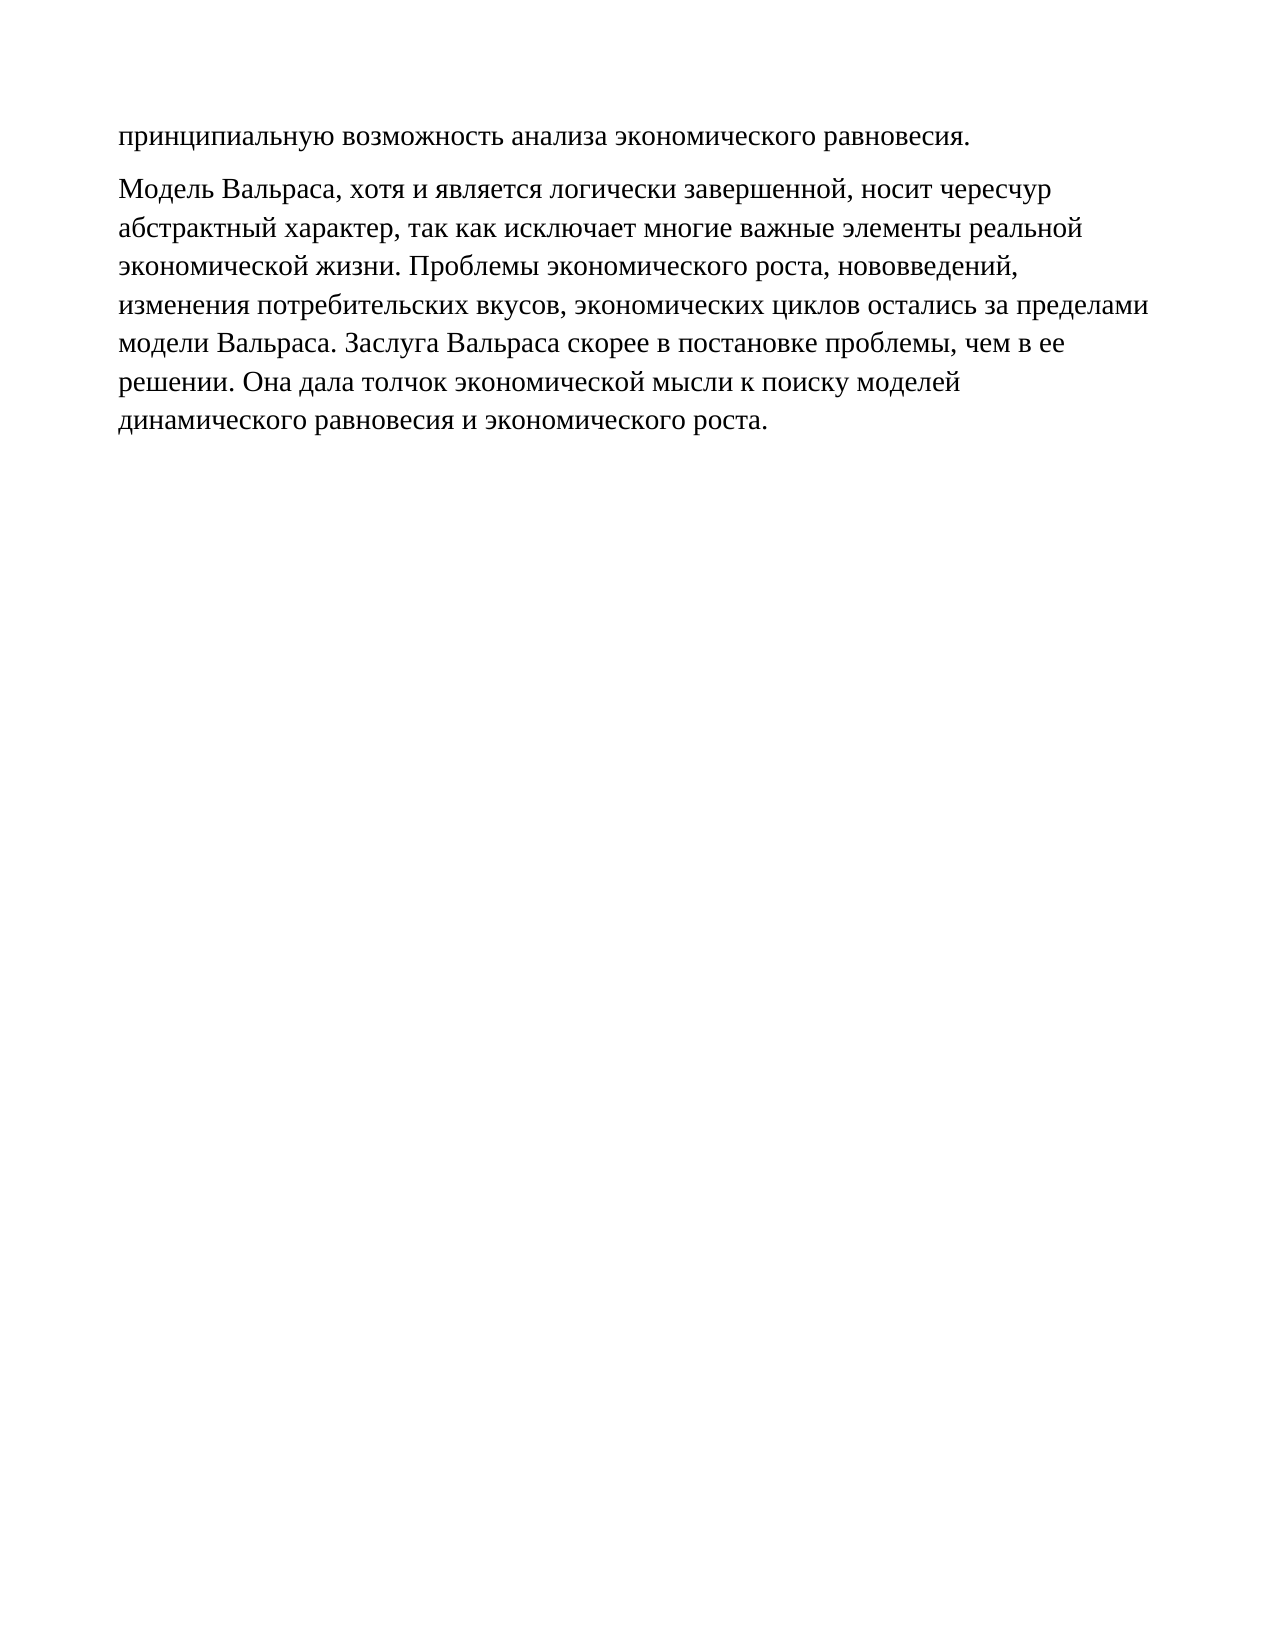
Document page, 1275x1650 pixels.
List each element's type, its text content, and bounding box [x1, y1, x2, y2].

text Модель Вальраса, хотя и является логически завершенной, носит чересчур абстрактный характер, так как исключает многие важные элементы реальной экономической жизни. Проблемы экономического роста, нововведений, изменения потребительских вкусов, экономических циклов остались за пределами модели Вальраса. Заслуга Вальраса скорее в постановке проблемы, чем в ее решении. Она дала толчок экономической мысли к поиску моделей динамического равновесия и экономического роста. [118, 171, 1157, 436]
text принципиальную возможность анализа экономического равновесия. [118, 118, 1157, 152]
